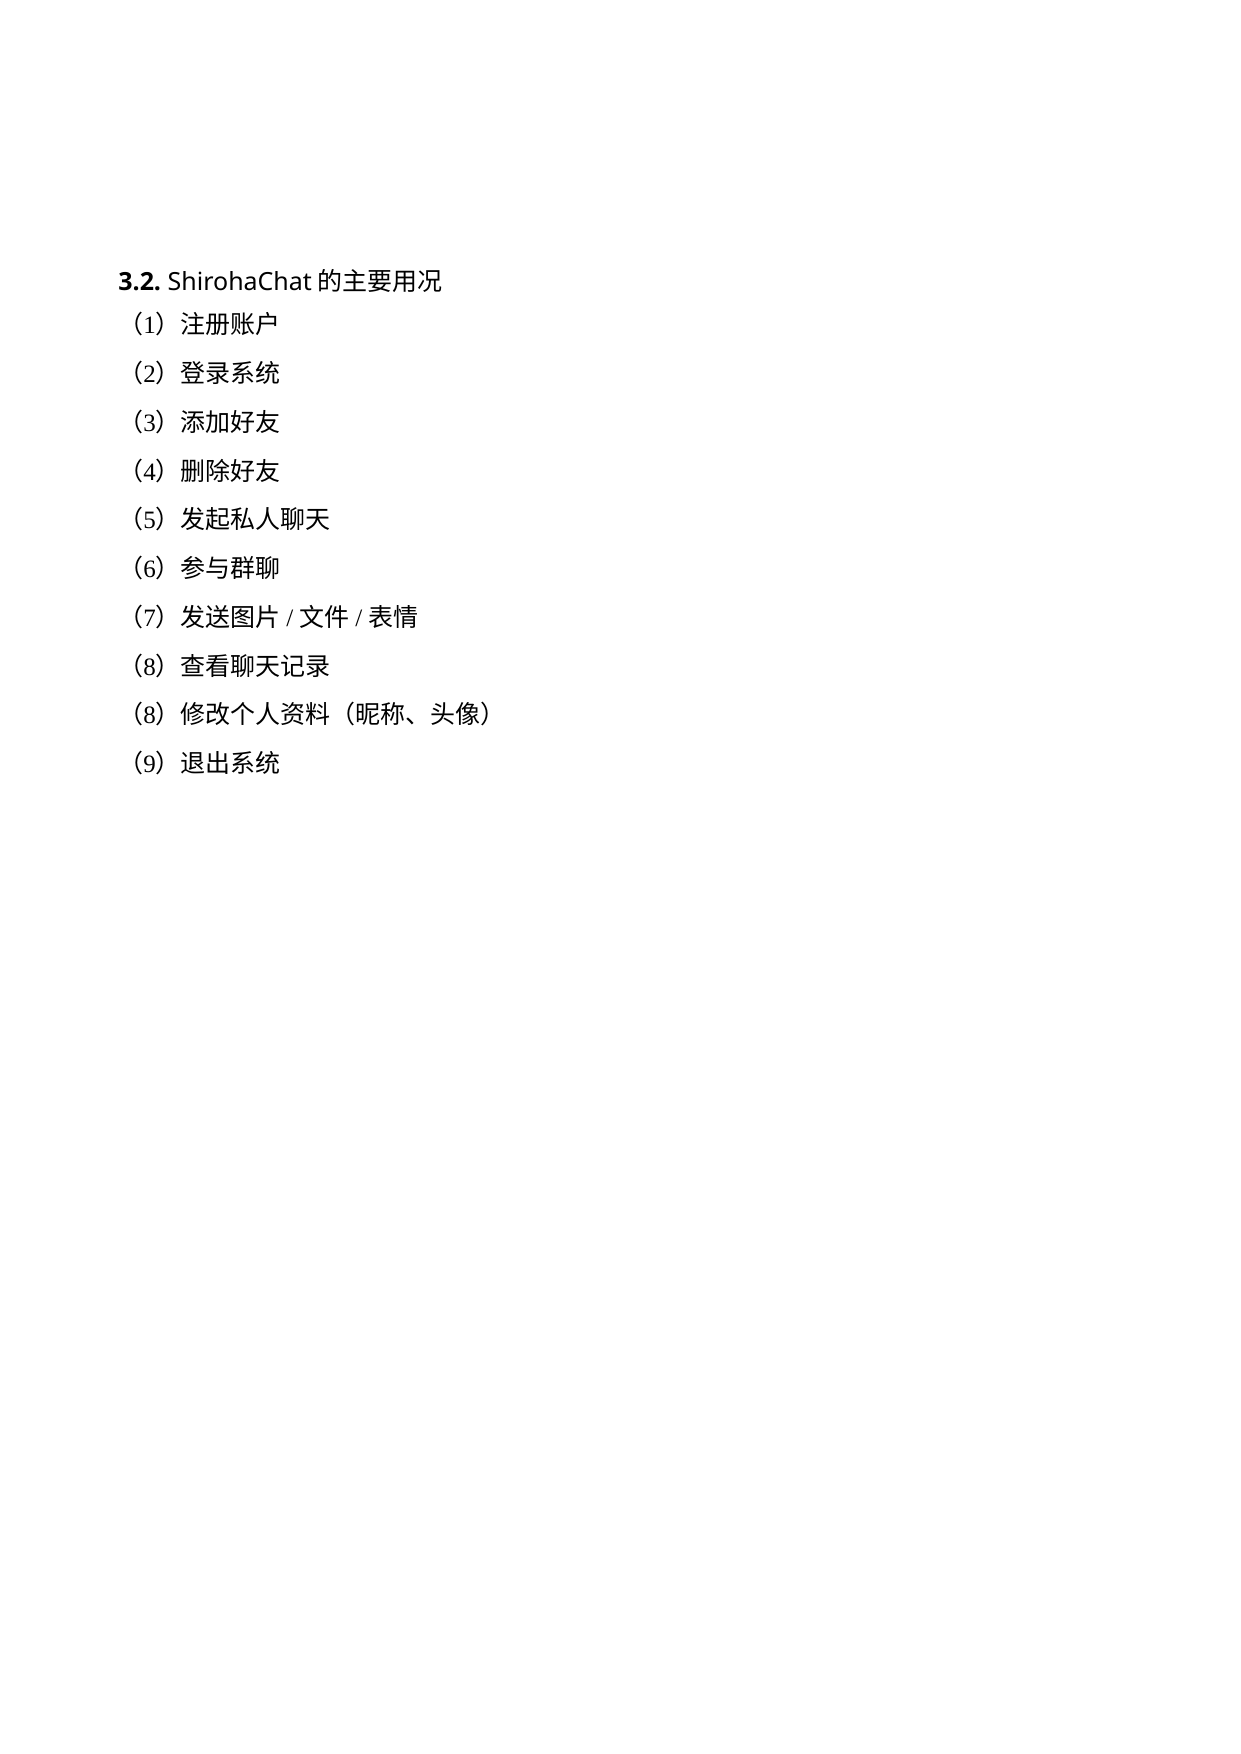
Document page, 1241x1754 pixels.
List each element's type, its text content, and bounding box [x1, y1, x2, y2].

text （8）查看聊天记录 [118, 646, 1122, 682]
text （3）添加好友 [118, 402, 1122, 438]
text （2）登录系统 [118, 353, 1122, 390]
text （8）修改个人资料（昵称、头像） [118, 695, 1122, 731]
text （5）发起私人聊天 [118, 500, 1122, 536]
text （4）删除好友 [118, 451, 1122, 487]
text （6）参与群聊 [118, 548, 1122, 585]
text （9）退出系统 [118, 743, 1122, 780]
subtitle ShirohaChat的主要用况 [118, 261, 1122, 298]
text （7）发送图片 / 文件 / 表情 [118, 597, 1122, 633]
text （1）注册账户 [118, 305, 1122, 341]
